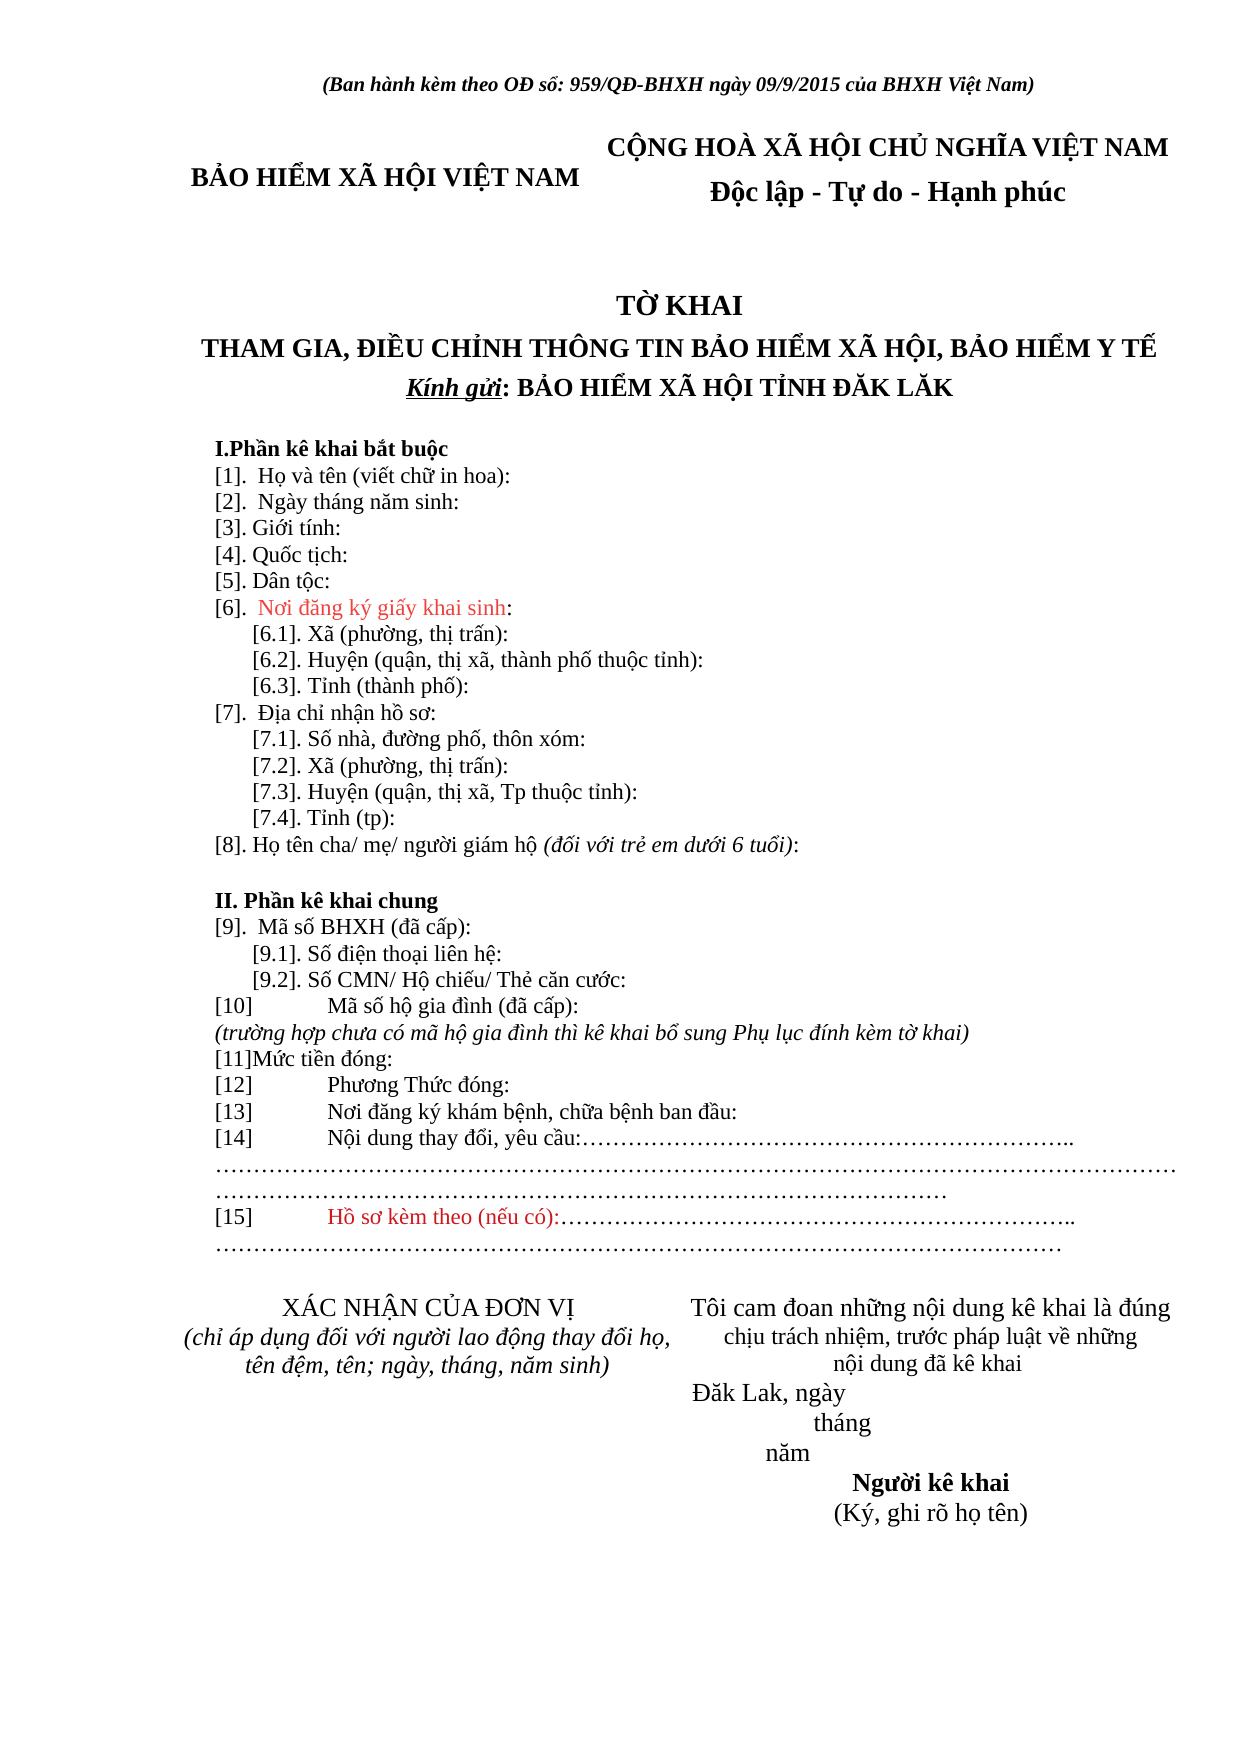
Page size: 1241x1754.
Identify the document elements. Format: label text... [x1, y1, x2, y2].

list Ngày tháng năm sinh: <get_vietname_date(o.birthday) or ' '> [214, 488, 1182, 514]
text II. Phần kê khai chung [214, 887, 1182, 913]
text I.Phần kê khai bắt buộc [177, 432, 1182, 462]
list [7.2]. Xã (phường, thị trấn):<o.permanent_ward_id.name or ' '> [214, 752, 1182, 778]
table_header BẢO HIỂM XÃ HỘI VIỆT NAM [177, 126, 594, 239]
text THAM GIA, ĐIỀU CHỈNH THÔNG TIN BẢO HIỂM XÃ HỘI, BẢO HIỂM Y TẾ [177, 332, 1182, 363]
list Nơi đăng ký khám bệnh, chữa bệnh ban đầu: [214, 1098, 1182, 1124]
text [7.4]. Tỉnh (tp):<o.permanent_state_id.name or ' '> [177, 804, 1182, 831]
list [6.2]. Huyện (quận, thị xã, thành phố thuộc tỉnh): <o.place_birth_district_id.name or ' '> [214, 646, 1182, 673]
list Địa chỉ nhận hồ sơ: [7.1]. Số nhà, đường phố, thôn xóm:<o.permanent_street or ' '> [214, 699, 1182, 752]
list [6.3]. Tỉnh (thành phố): <o.place_birth_state_id.name or ' '> [214, 673, 1182, 699]
text (Ban hành kèm theo OĐ sổ: 959/QĐ-BHXH ngày 09/9/2015 của BHXH Việt Nam) [177, 72, 1182, 96]
list [9.2]. Số CMN/ Hộ chiếu/ Thẻ căn cước: <o.identification_id or ' '> [214, 966, 1182, 992]
text [7.3]. Huyện (quận, thị xã, Tp thuộc tỉnh): <o.permanent_district_id.name or ' '> [177, 778, 1182, 804]
text Kính gửi: BẢO HIỂM XÃ HỘI TỈNH ĐĂK LĂK [177, 372, 1182, 402]
table_header CỘNG HOÀ XÃ HỘI CHỦ NGHĨA VIỆT NAM Độc lập - Tự do - Hạnh phúc [594, 126, 1182, 239]
list Mã số BHXH (đã cấp): <o.insurance_number or ' '> [214, 913, 1182, 940]
list Nơi đăng ký giấy khai sinh: <o.place_of_birth or ' '> [6.1]. Xã (phường, thị trấn): <o.place_birth_ward_id.name or ' '> [214, 593, 1182, 646]
list Họ và tên (viết chữ in hoa): <(o.name).upper() or False> [214, 462, 1182, 488]
list Mã số hộ gia đình (đã cấp): <o.family_code or ' '> [214, 992, 1182, 1019]
list Họ tên cha/ mẹ/ người giám hộ (đối với trẻ em dưới 6 tuổi): [214, 831, 1182, 857]
table_header Tôi cam đoan những nội dung kê khai là đúng chịu trách nhiệm, trước pháp luật về những nội dung đã kê khai Đăk Lak, ngày <get_vietname_date(False)[0:2] or Fasle> tháng <get_vietname_date(False)[3:5]> năm <get_vietname_date(False)[6:10]> Người kê khai (Ký, ghi rõ họ tên) [679, 1286, 1182, 1533]
list Dân tộc: <o.nation or ' '> [214, 567, 1182, 593]
list Mức tiền đóng:<get_insurance_fee(o.id) or ' '> [214, 1045, 1182, 1072]
list [9.1]. Số điện thoại liên hệ: <o.phone or ' '> [214, 940, 1182, 966]
list Giới tính: <get_vietname_gender(o.gender) or ' '> [214, 514, 1182, 541]
list Hồ sơ kèm theo (nếu có):………………………………………………………….. ………………………………………………………………………………………………… [214, 1203, 1182, 1256]
list (trường hợp chưa có mã hộ gia đình thì kê khai bổ sung Phụ lục đính kèm tờ khai) [214, 1019, 1182, 1045]
text TỜ KHAI [177, 288, 1182, 322]
list Phương Thức đóng: [214, 1072, 1182, 1098]
list Quốc tịch: <o.country_id.name or ' '> [214, 541, 1182, 567]
table_header XÁC NHẬN CỦA ĐƠN VỊ (chỉ áp dụng đối với người lao động thay đổi họ, tên đệm, tên; ngày, tháng, năm sinh) [177, 1286, 679, 1533]
list Nội dung thay đổi, yêu cầu:……………………………………………………….. …………………………………………………………………………………………………………………………………………………………………………………………………… [214, 1124, 1182, 1203]
